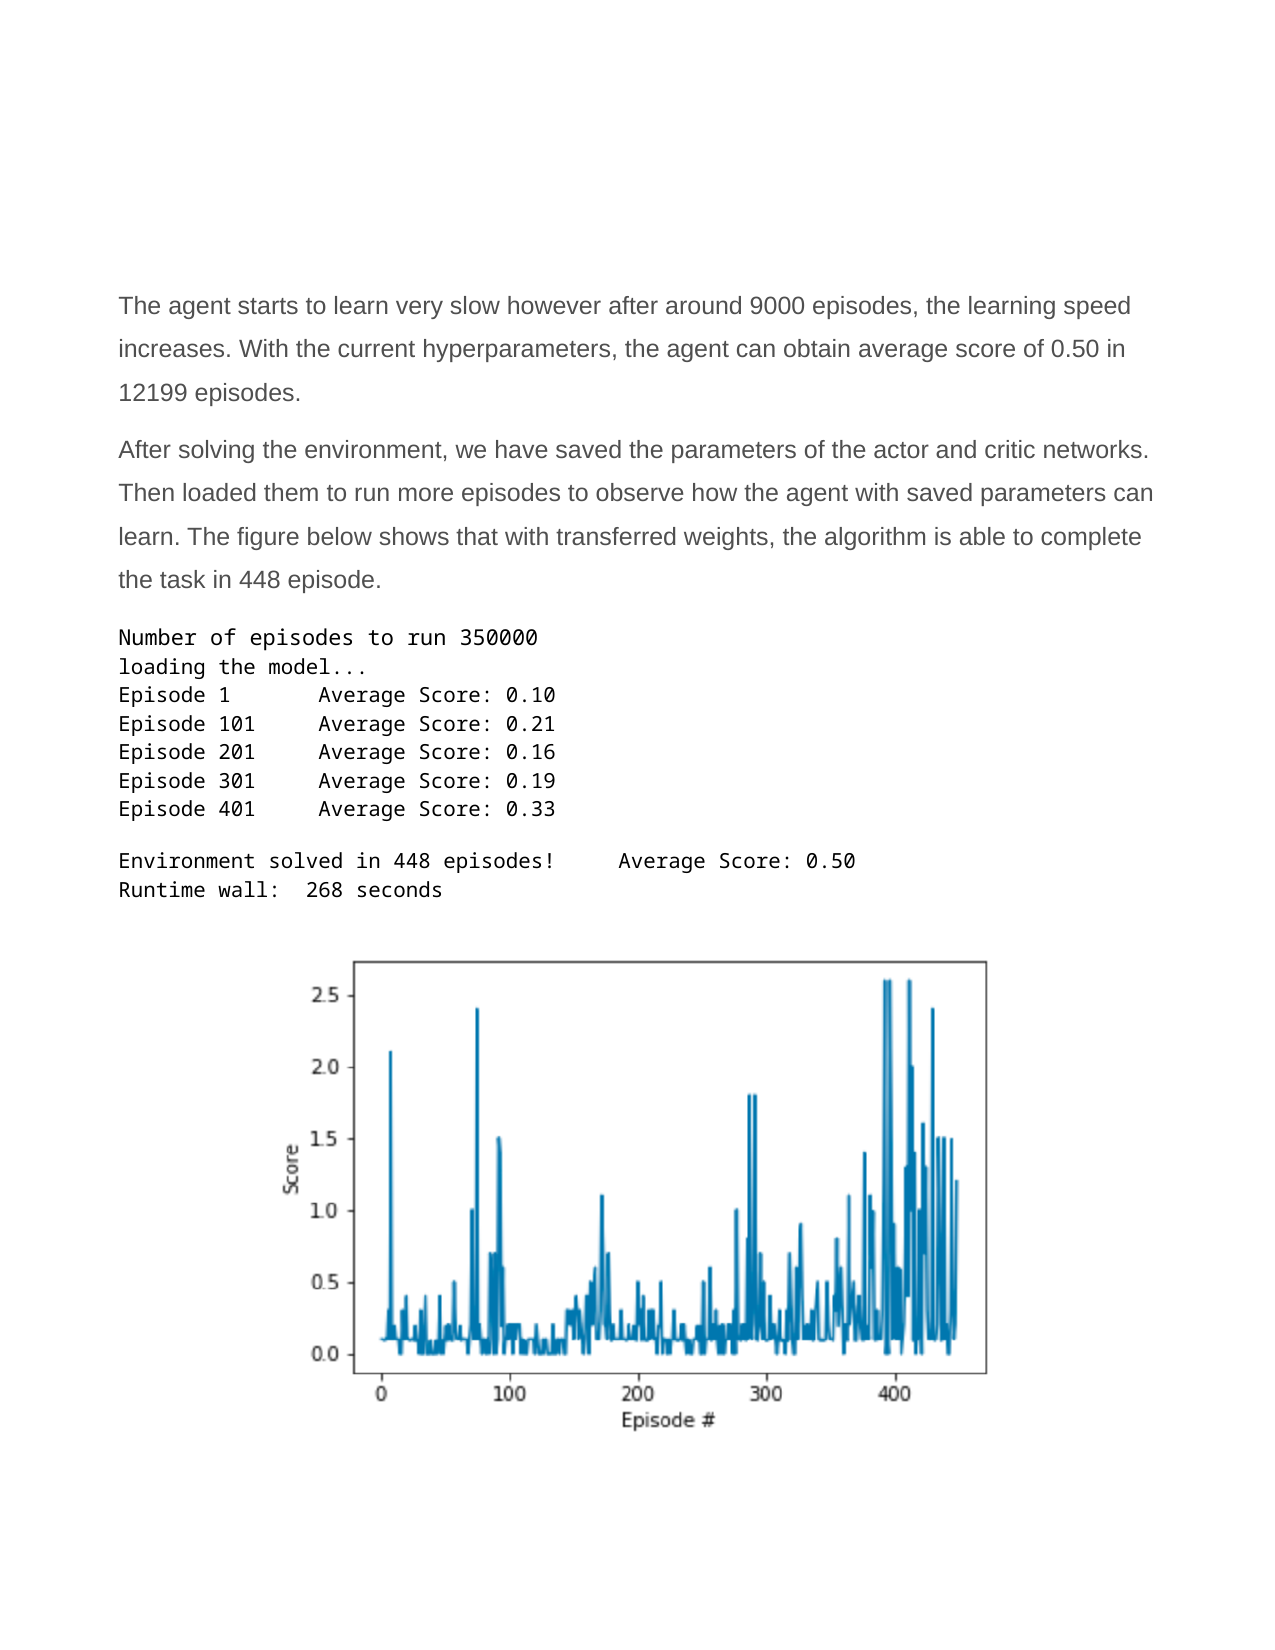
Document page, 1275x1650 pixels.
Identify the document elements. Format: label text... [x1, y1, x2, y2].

picture [272, 931, 1003, 1442]
text Number of episodes to run 350000 [118, 622, 1157, 652]
text Episode 1 Average Score: 0.10 [118, 681, 1157, 709]
text loading the model... [118, 652, 1157, 681]
text Episode 401 Average Score: 0.33 [118, 794, 1157, 823]
text Episode 101 Average Score: 0.21 [118, 709, 1157, 737]
text Environment solved in 448 episodes! Average Score: 0.50 [118, 846, 1157, 875]
text Episode 201 Average Score: 0.16 [118, 737, 1157, 766]
text The agent starts to learn very slow however after around 9000 episodes, the learning speed increases. With the current hyperparameters, the agent can obtain average score of 0.50 in 12199 episodes. [118, 291, 1157, 406]
text Runtime wall: 268 seconds [118, 875, 1157, 903]
text Episode 301 Average Score: 0.19 [118, 766, 1157, 794]
text After solving the environment, we have saved the parameters of the actor and critic networks. Then loaded them to run more episodes to observe how the agent with saved parameters can learn. The figure below shows that with transferred weights, the algorithm is able to complete the task in 448 episode. [118, 435, 1157, 593]
